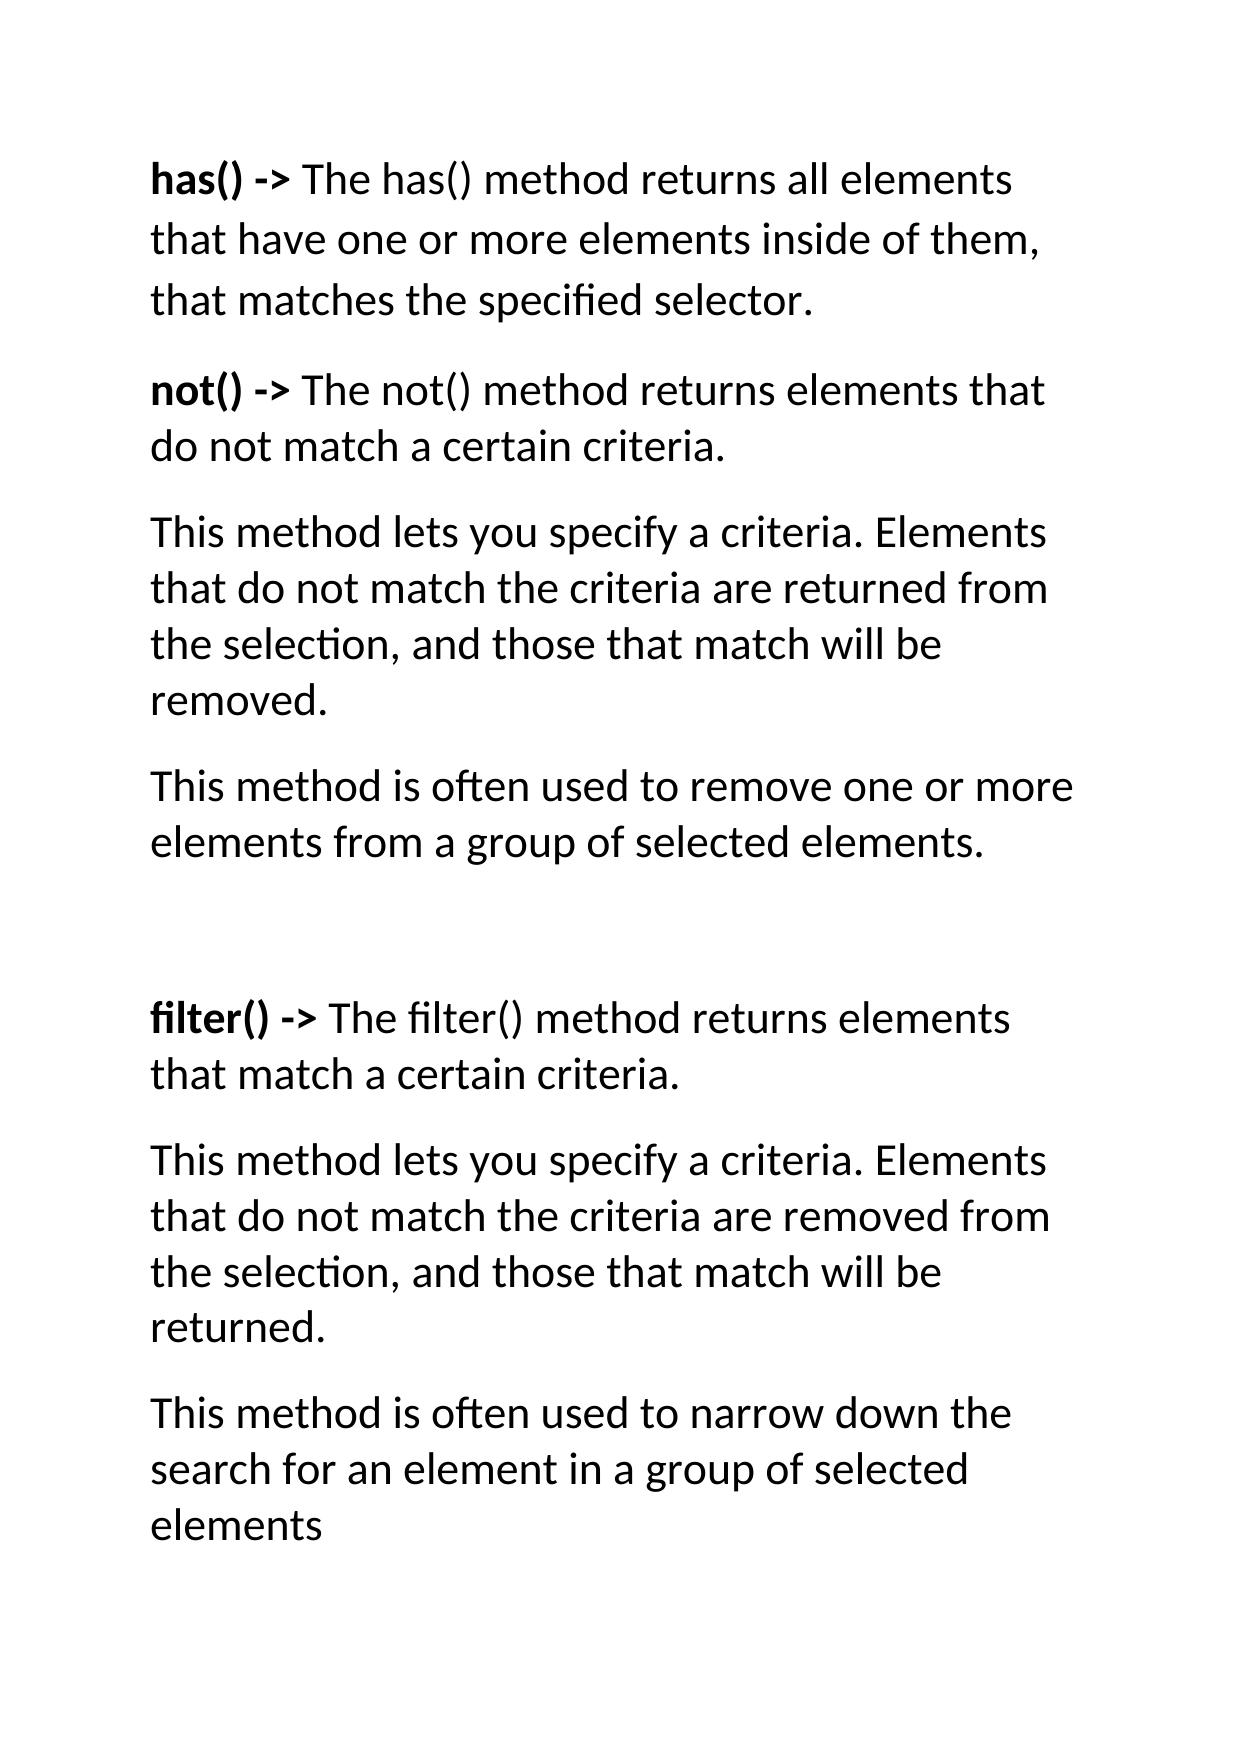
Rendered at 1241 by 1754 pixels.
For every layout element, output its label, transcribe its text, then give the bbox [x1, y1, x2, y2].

text This method is often used to remove one or more elements from a group of selected elements. [150, 757, 1090, 868]
text has() -> The has() method returns all elements that have one or more elements inside of them, that matches the specified selector. [150, 150, 1090, 327]
text not() -> The not() method returns elements that do not match a certain criteria. [150, 361, 1090, 473]
text This method lets you specify a criteria. Elements that do not match the criteria are removed from the selection, and those that match will be returned. [150, 1131, 1090, 1354]
text This method is often used to narrow down the search for an element in a group of selected elements [150, 1384, 1090, 1552]
text This method lets you specify a criteria. Elements that do not match the criteria are returned from the selection, and those that match will be removed. [150, 503, 1090, 727]
text filter() -> The filter() method returns elements that match a certain criteria. [150, 989, 1090, 1101]
